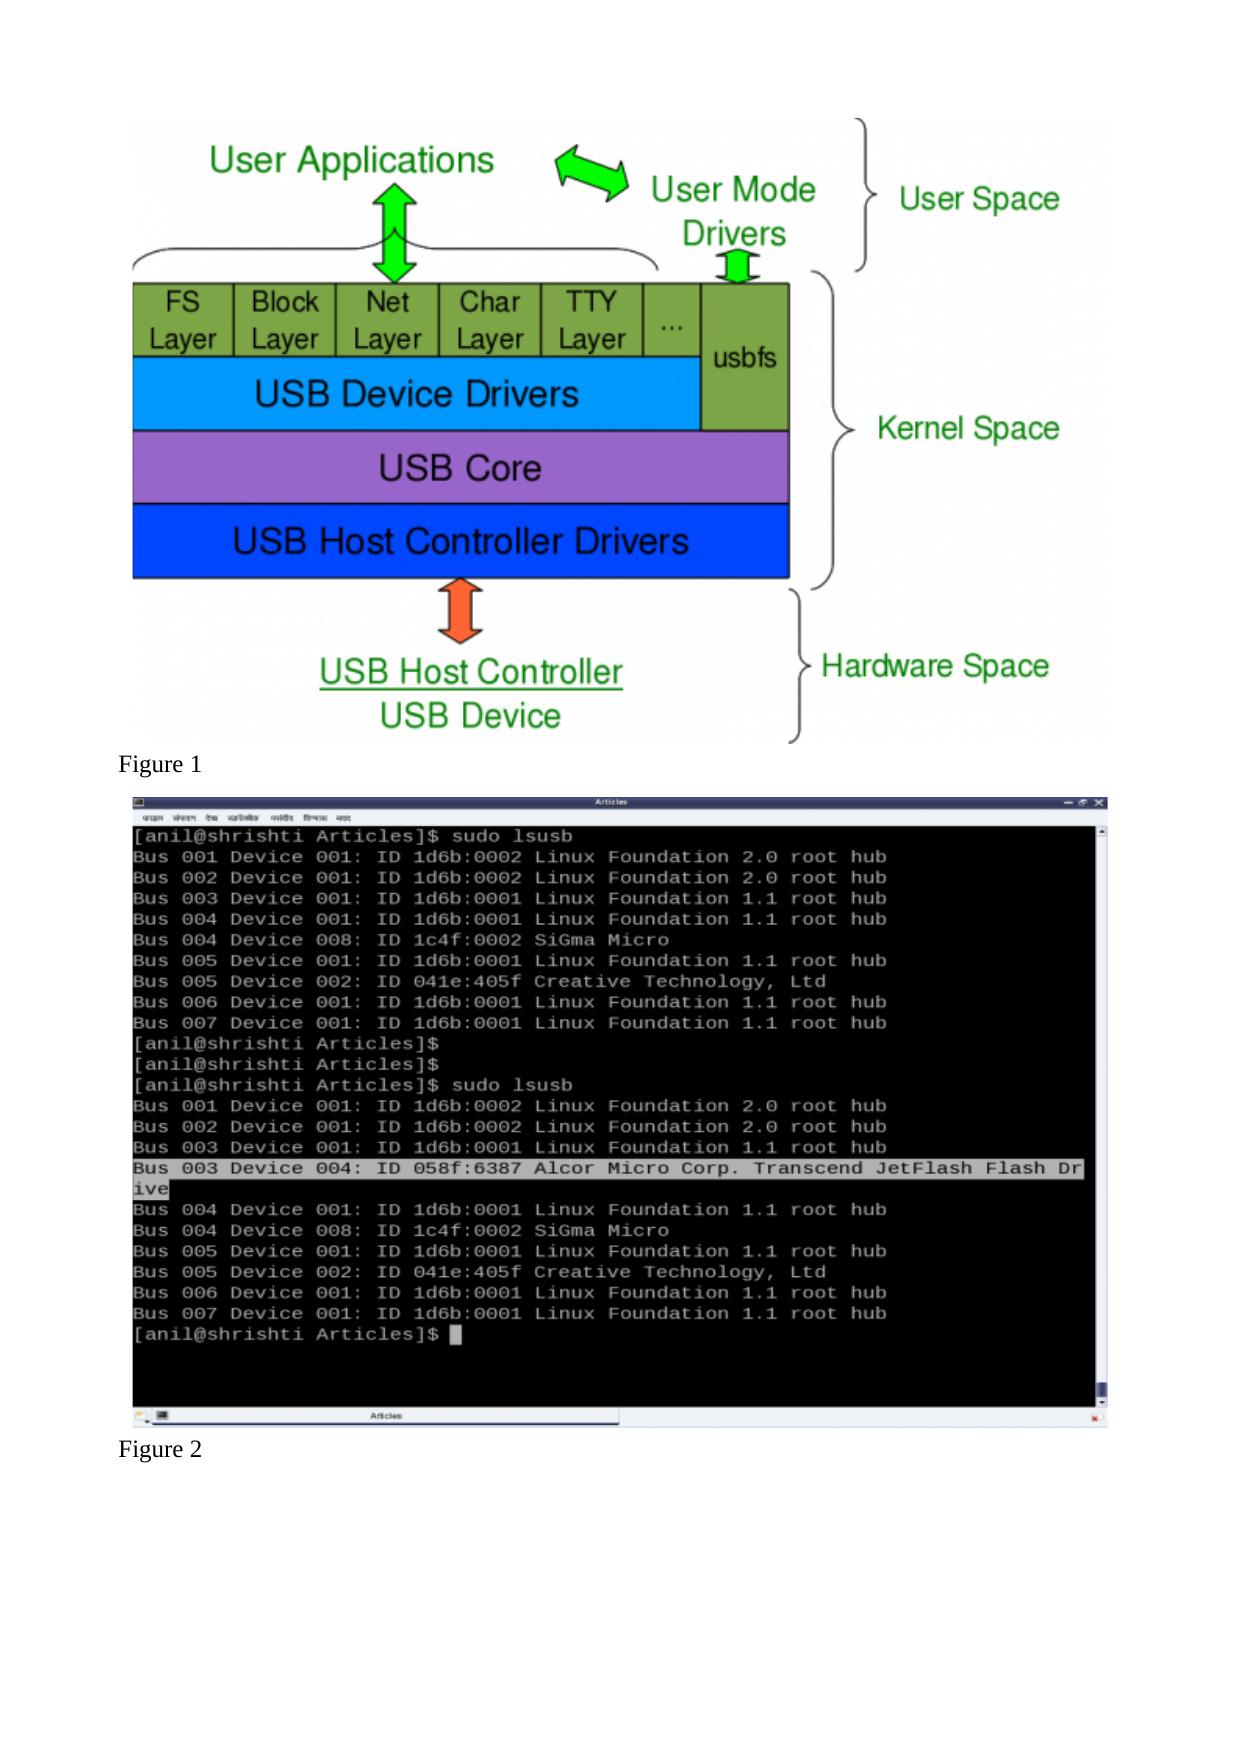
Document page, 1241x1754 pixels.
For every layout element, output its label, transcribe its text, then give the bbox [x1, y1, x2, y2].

picture [132, 118, 1108, 744]
text Figure 1 [118, 118, 1122, 778]
text Figure 2 [118, 798, 1122, 1462]
picture [132, 797, 1108, 1428]
